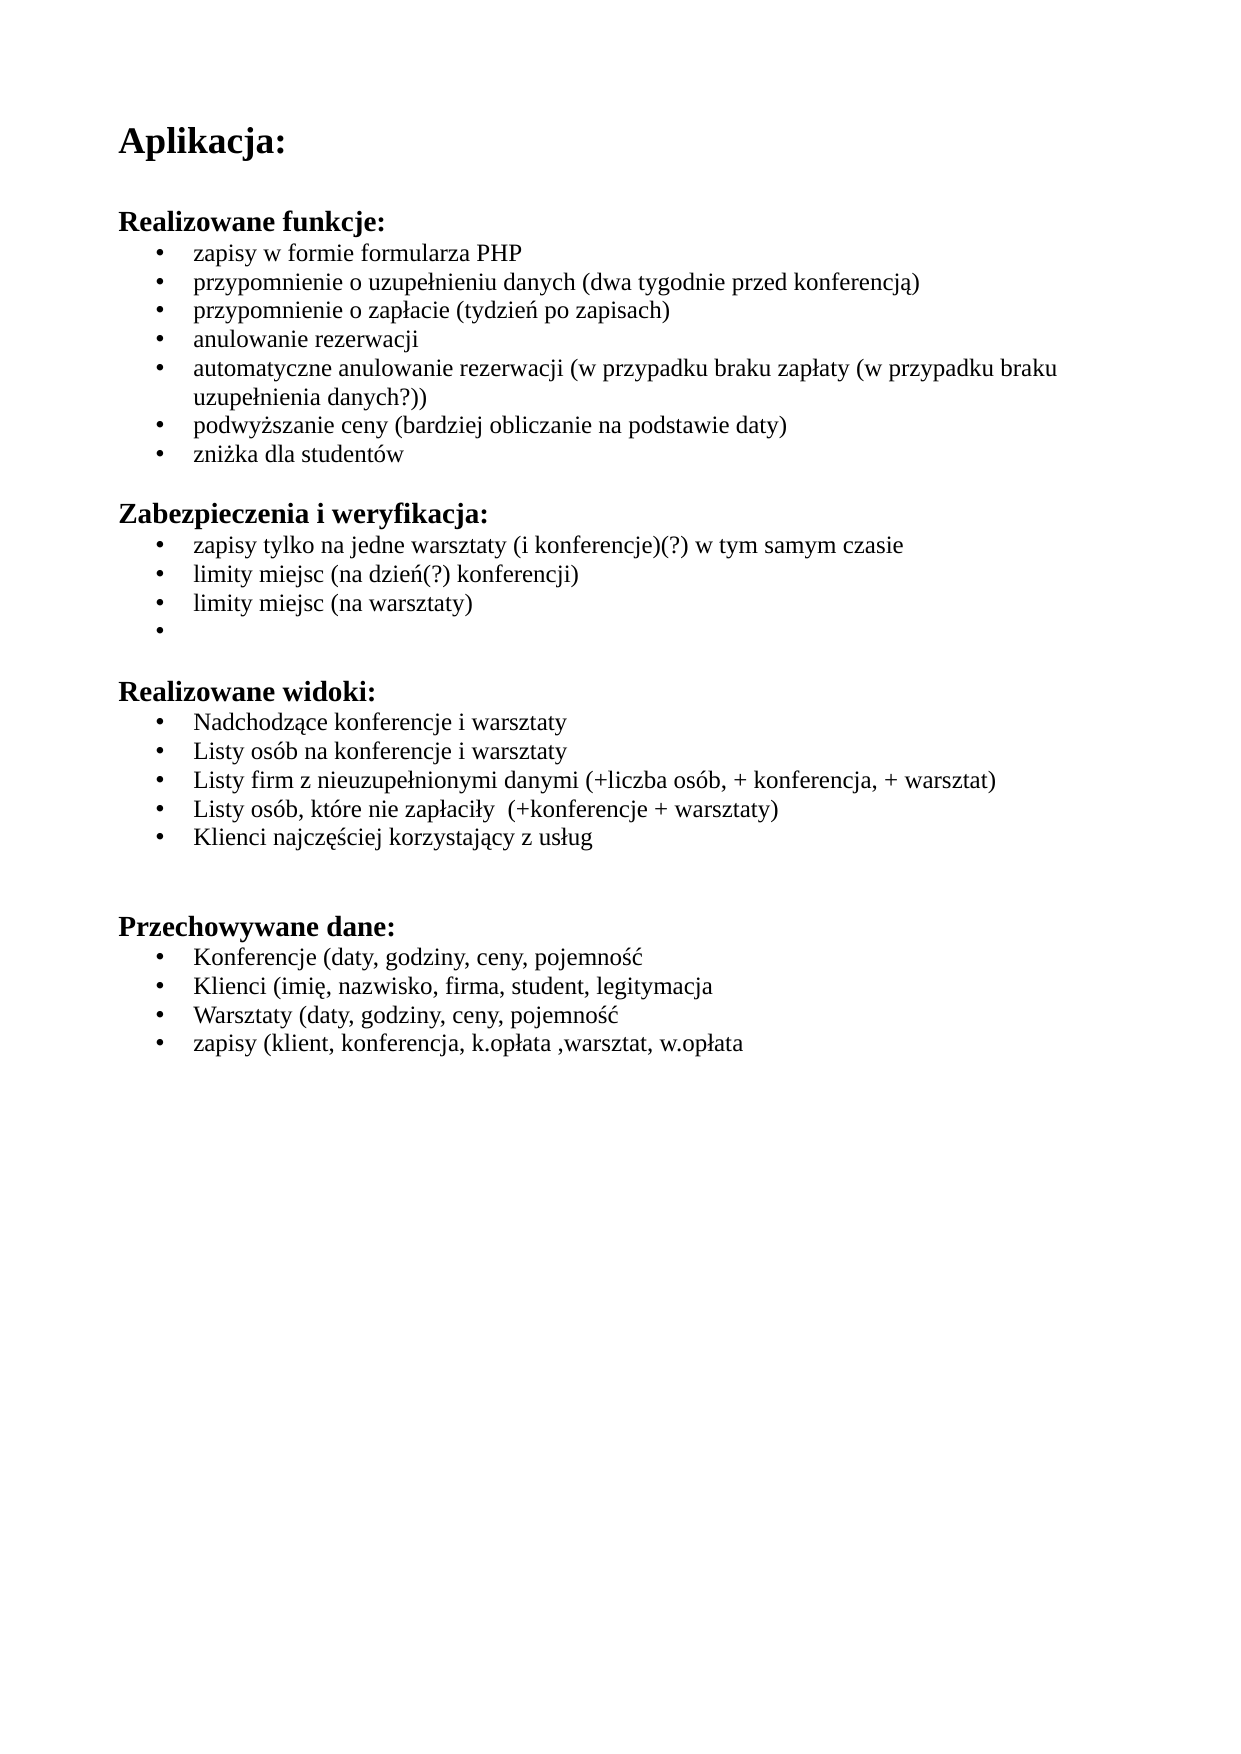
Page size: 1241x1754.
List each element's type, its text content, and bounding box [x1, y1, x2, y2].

list Listy osób na konferencje i warsztaty [156, 736, 1122, 765]
text Aplikacja: [118, 118, 1122, 161]
list Klienci (imię, nazwisko, firma, student, legitymacja [156, 971, 1122, 1000]
list przypomnienie o uzupełnieniu danych (dwa tygodnie przed konferencją) [156, 267, 1122, 295]
list zapisy (klient, konferencja, k.opłata ,warsztat, w.opłata [156, 1028, 1122, 1057]
text Zabezpieczenia i weryfikacja: [118, 497, 1122, 530]
text Przechowywane dane: [118, 909, 1122, 942]
text Realizowane funkcje: [118, 204, 1122, 238]
list automatyczne anulowanie rezerwacji (w przypadku braku zapłaty (w przypadku braku uzupełnienia danych?)) [156, 353, 1122, 410]
list anulowanie rezerwacji [156, 324, 1122, 353]
list Nadchodzące konferencje i warsztaty [156, 707, 1122, 736]
text Realizowane widoki: [118, 674, 1122, 707]
list Listy firm z nieuzupełnionymi danymi (+liczba osób, + konferencja, + warsztat) [156, 765, 1122, 794]
list limity miejsc (na dzień(?) konferencji) [156, 559, 1122, 588]
list Warsztaty (daty, godziny, ceny, pojemność [156, 1000, 1122, 1028]
list zapisy tylko na jedne warsztaty (i konferencje)(?) w tym samym czasie [156, 530, 1122, 559]
list przypomnienie o zapłacie (tydzień po zapisach) [156, 295, 1122, 324]
list Konferencje (daty, godziny, ceny, pojemność [156, 942, 1122, 971]
list zapisy w formie formularza PHP [156, 238, 1122, 267]
list podwyższanie ceny (bardziej obliczanie na podstawie daty) [156, 410, 1122, 439]
list zniżka dla studentów [156, 439, 1122, 468]
list limity miejsc (na warsztaty) [156, 588, 1122, 616]
list Klienci najczęściej korzystający z usług [156, 822, 1122, 851]
list Listy osób, które nie zapłaciły (+konferencje + warsztaty) [156, 794, 1122, 822]
